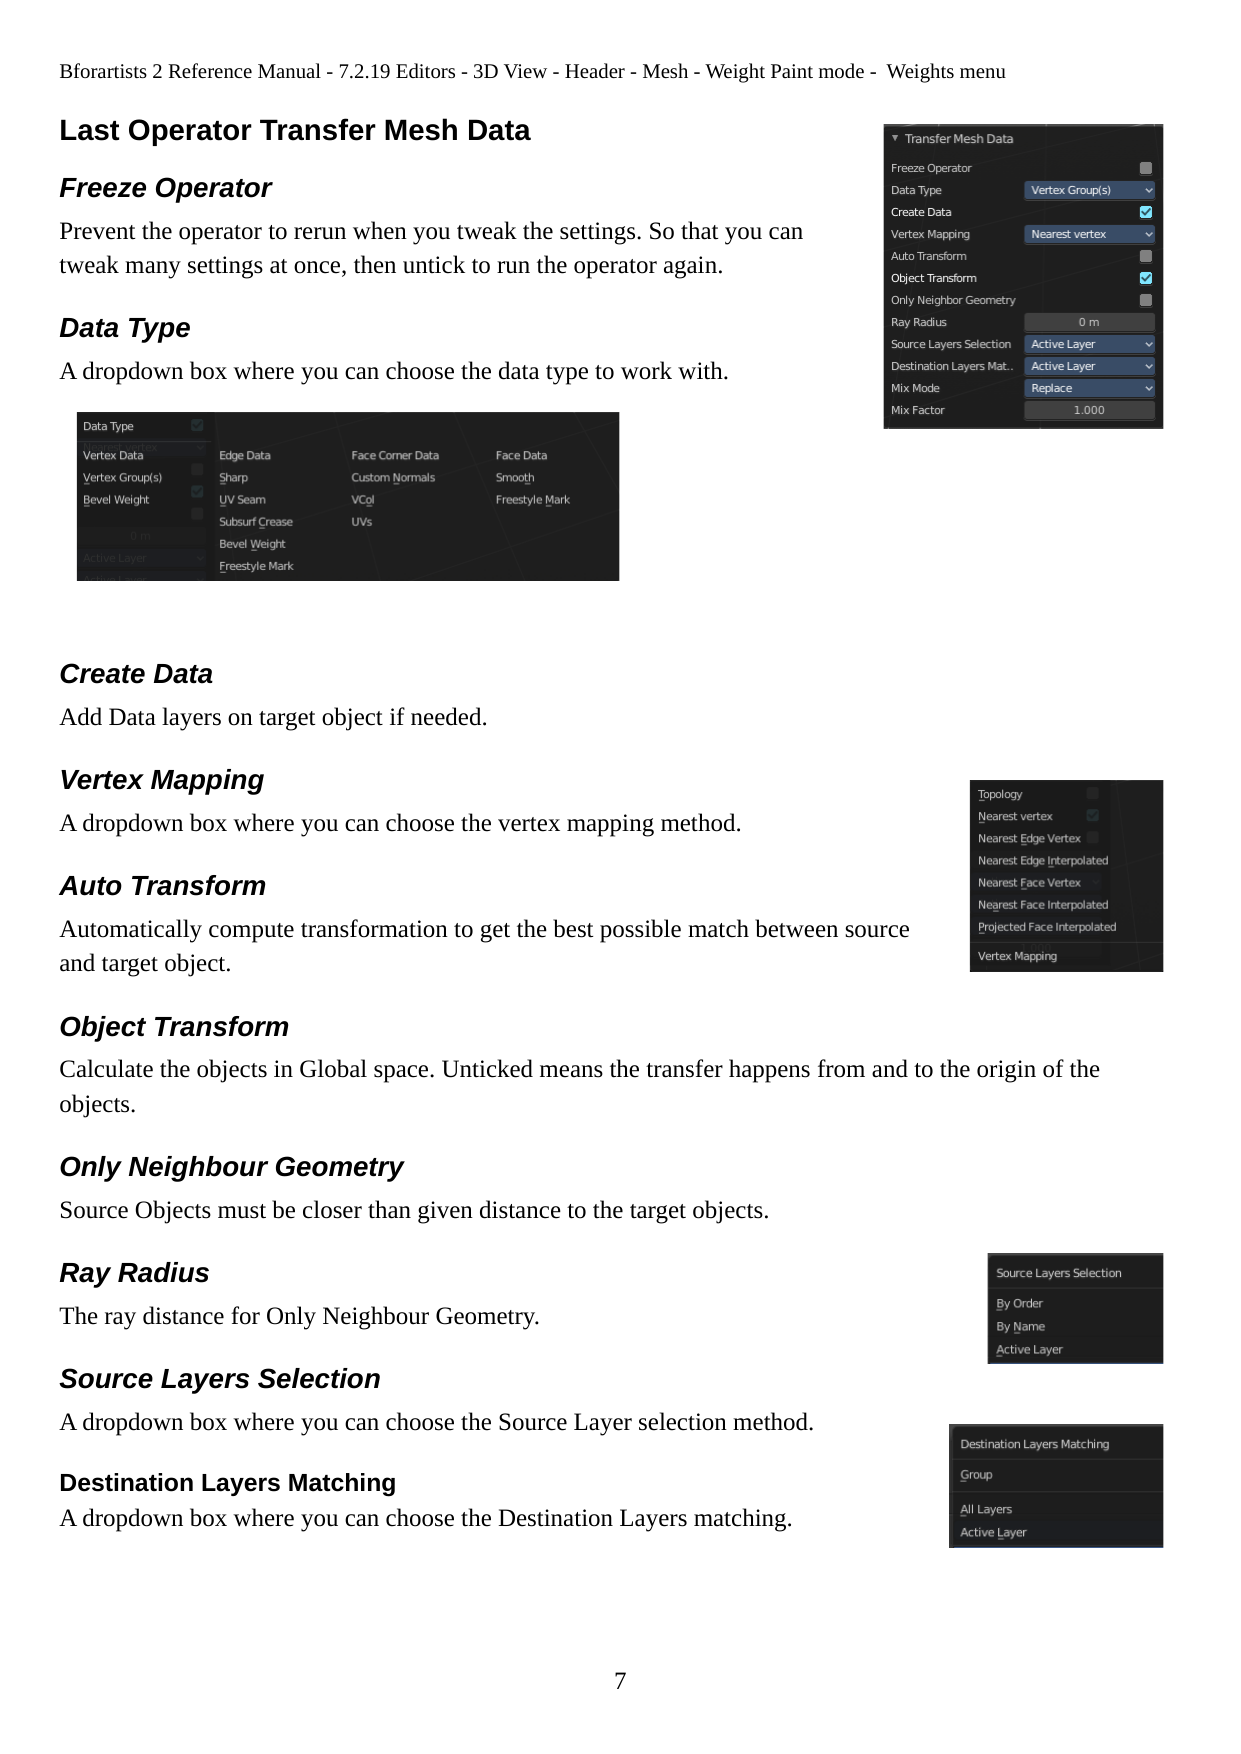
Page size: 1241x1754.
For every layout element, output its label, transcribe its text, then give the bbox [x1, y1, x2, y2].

text The ray distance for Only Neighbour Geometry. [59, 1301, 987, 1329]
text A dropdown box where you can choose the data type to work with. [59, 356, 883, 385]
subtitle [1164, 869, 1181, 901]
picture [969, 780, 1164, 972]
text Source Objects must be closer than given distance to the target objects. [59, 1195, 1181, 1223]
text Add Data layers on target object if needed. [59, 702, 1181, 731]
picture [76, 412, 620, 581]
subtitle [1164, 312, 1181, 344]
text A dropdown box where you can choose the Source Layer selection method. [59, 1407, 1181, 1435]
subtitle Vertex Mapping [59, 764, 1181, 796]
text A dropdown box where you can choose the Destination Layers matching. [59, 1503, 949, 1532]
subtitle [1164, 1256, 1181, 1288]
text Prevent the operator to rerun when you tweak the settings. So that you can tweak many settings at once, then untick to run the operator again. [59, 216, 883, 279]
picture [883, 124, 1164, 429]
subtitle Source Layers Selection [59, 1362, 1181, 1394]
subtitle Freeze Operator [59, 171, 883, 203]
subtitle Create Data [59, 658, 1181, 689]
text A dropdown box where you can choose the vertex mapping method. [59, 808, 969, 837]
subtitle Data Type [59, 312, 883, 344]
subtitle Last Operator Transfer Mesh Data [59, 113, 1181, 146]
subtitle Auto Transform [59, 869, 969, 901]
subtitle [1164, 171, 1181, 203]
text Automatically compute transformation to get the best possible match between source and target object. [59, 914, 1181, 977]
subtitle Only Neighbour Geometry [59, 1150, 1181, 1182]
picture [949, 1424, 1164, 1548]
subtitle Destination Layers Matching [59, 1468, 949, 1497]
subtitle Object Transform [59, 1010, 1181, 1042]
subtitle Ray Radius [59, 1256, 987, 1288]
picture [987, 1253, 1164, 1364]
text Calculate the objects in Global space. Unticked means the transfer happens from and to the origin of the objects. [59, 1054, 1181, 1118]
